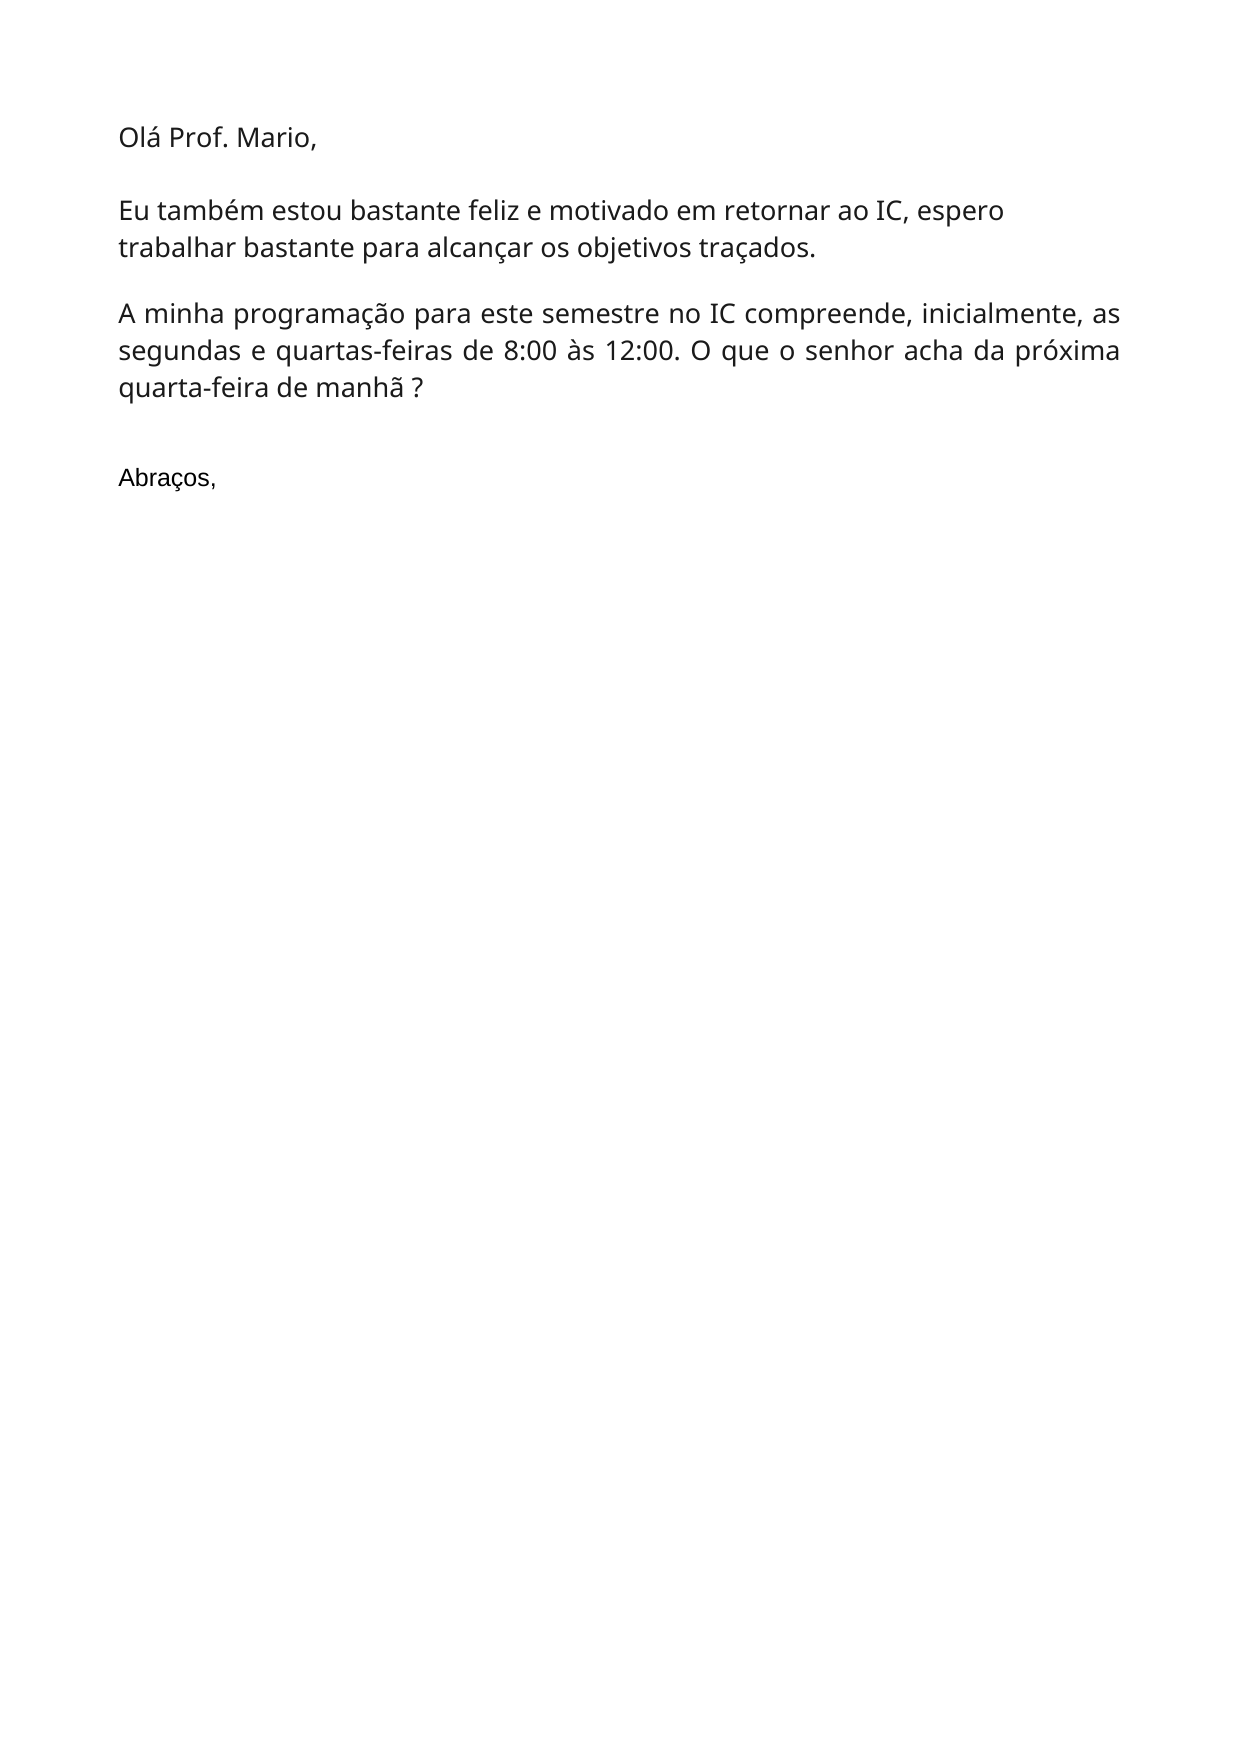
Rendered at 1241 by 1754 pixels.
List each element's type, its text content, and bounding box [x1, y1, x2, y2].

text Eu também estou bastante feliz e motivado em retornar ao IC, espero trabalhar bastante para alcançar os objetivos traçados. [118, 192, 1122, 266]
text Olá Prof. Mario, [118, 118, 1122, 155]
text A minha programação para este semestre no IC compreende, inicialmente, as segundas e quartas-feiras de 8:00 às 12:00. O que o senhor acha da próxima quarta-feira de manhã ? [118, 294, 1122, 405]
text Abraços, [118, 462, 1122, 491]
